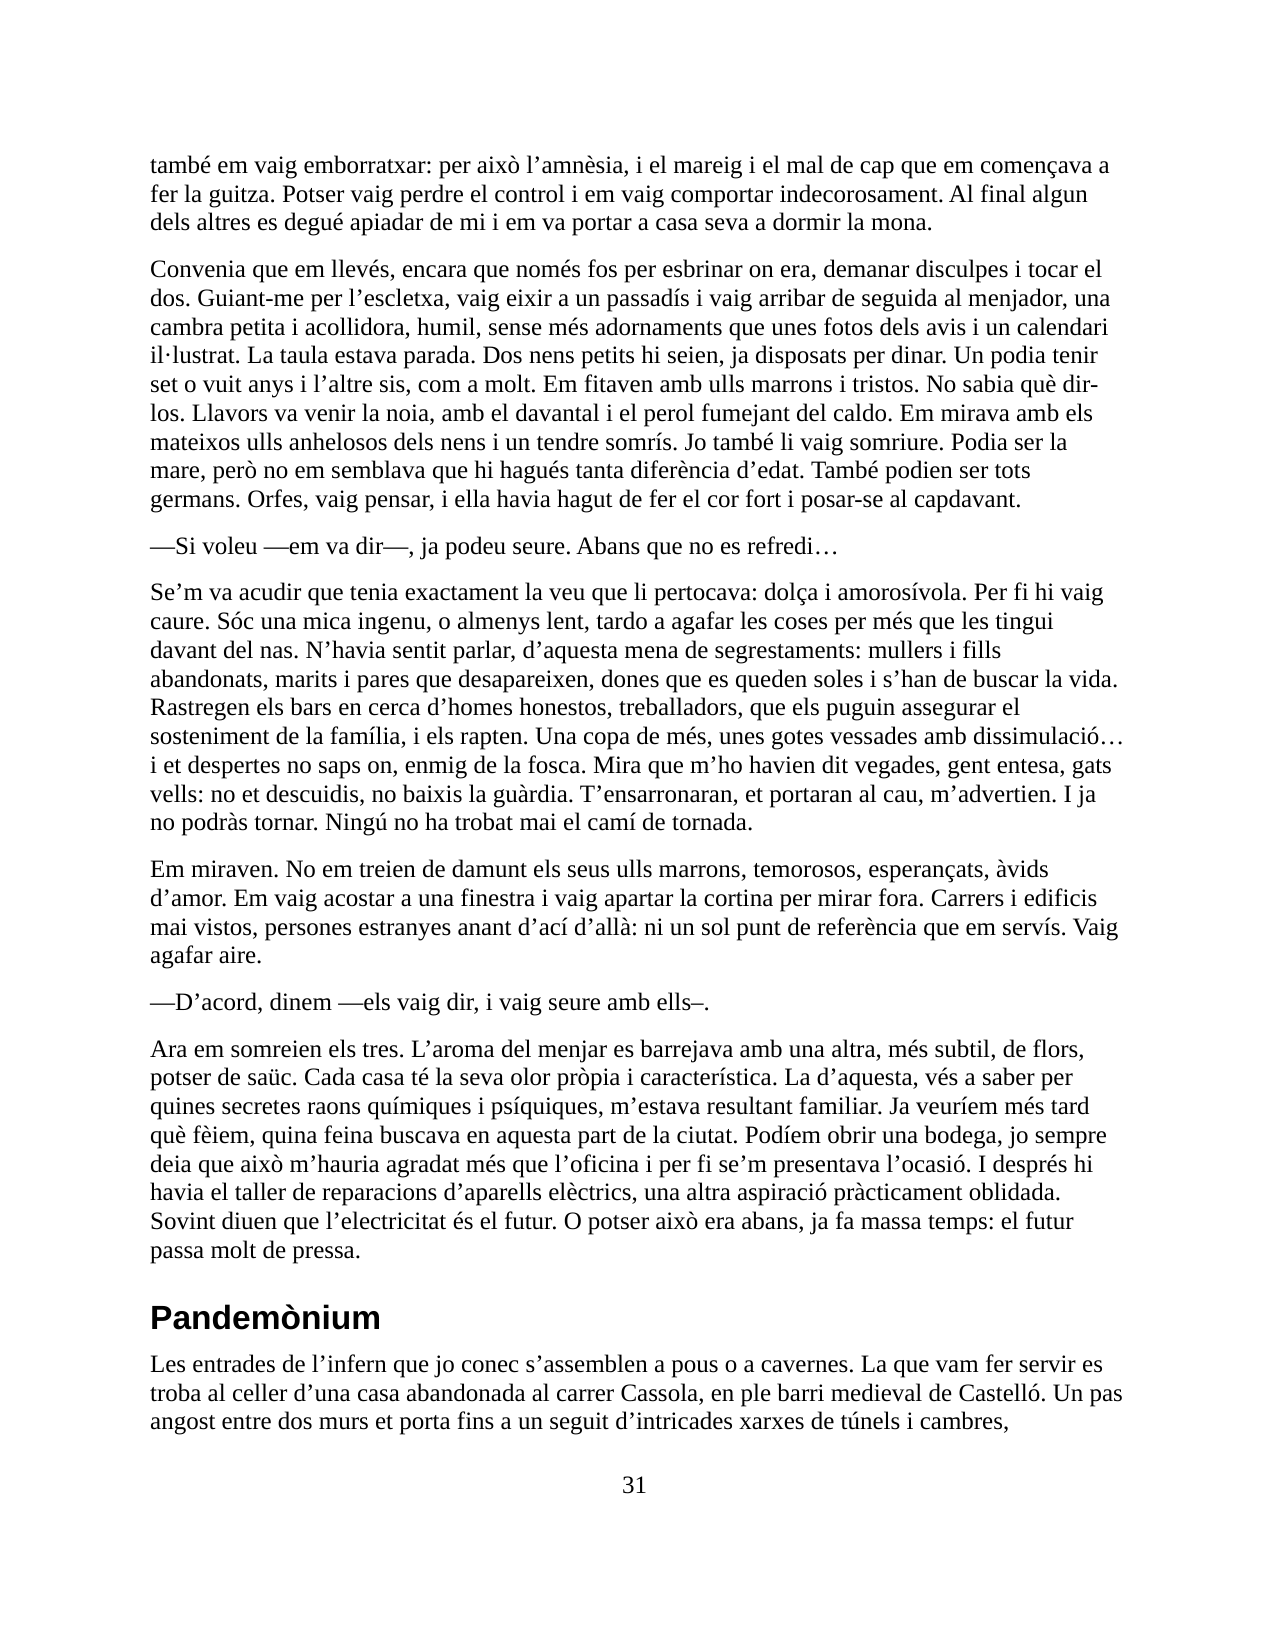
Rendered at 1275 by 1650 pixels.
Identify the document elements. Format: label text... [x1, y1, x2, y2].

text Les entrades de l’infern que jo conec s’assemblen a pous o a cavernes. La que vam fer servir es troba al celler d’una casa abandonada al carrer Cassola, en ple barri medieval de Castelló. Un pas angost entre dos murs et porta fins a un seguit d’intricades xarxes de túnels i cambres, [150, 1349, 1125, 1435]
subtitle Pandemònium [150, 1298, 1125, 1336]
text Convenia que em llevés, encara que només fos per esbrinar on era, demanar disculpes i tocar el dos. Guiant-me per l’escletxa, vaig eixir a un passadís i vaig arribar de seguida al menjador, una cambra petita i acollidora, humil, sense més adornaments que unes fotos dels avis i un calendari il·lustrat. La taula estava parada. Dos nens petits hi seien, ja disposats per dinar. Un podia tenir set o vuit anys i l’altre sis, com a molt. Em fitaven amb ulls marrons i tristos. No sabia què dir-los. Llavors va venir la noia, amb el davantal i el perol fumejant del caldo. Em mirava amb els mateixos ulls anhelosos dels nens i un tendre somrís. Jo també li vaig somriure. Podia ser la mare, però no em semblava que hi hagués tanta diferència d’edat. També podien ser tots germans. Orfes, vaig pensar, i ella havia hagut de fer el cor fort i posar-se al capdavant. [150, 254, 1125, 513]
text també em vaig emborratxar: per això l’amnèsia, i el mareig i el mal de cap que em començava a fer la guitza. Potser vaig perdre el control i em vaig comportar indecorosament. Al final algun dels altres es degué apiadar de mi i em va portar a casa seva a dormir la mona. [150, 150, 1125, 236]
text —D’acord, dinem —els vaig dir, i vaig seure amb ells–. [150, 987, 1125, 1016]
text Em miraven. No em treien de damunt els seus ulls marrons, temorosos, esperançats, àvids d’amor. Em vaig acostar a una finestra i vaig apartar la cortina per mirar fora. Carrers i edificis mai vistos, persones estranyes anant d’ací d’allà: ni un sol punt de referència que em servís. Vaig agafar aire. [150, 854, 1125, 969]
text Se’m va acudir que tenia exactament la veu que li pertocava: dolça i amorosívola. Per fi hi vaig caure. Sóc una mica ingenu, o almenys lent, tardo a agafar les coses per més que les tingui davant del nas. N’havia sentit parlar, d’aquesta mena de segrestaments: mullers i fills abandonats, marits i pares que desapareixen, dones que es queden soles i s’han de buscar la vida. Rastregen els bars en cerca d’homes honestos, treballadors, que els puguin assegurar el sosteniment de la família, i els rapten. Una copa de més, unes gotes vessades amb dissimulació… i et despertes no saps on, enmig de la fosca. Mira que m’ho havien dit vegades, gent entesa, gats vells: no et descuidis, no baixis la guàrdia. T’ensarronaran, et portaran al cau, m’advertien. I ja no podràs tornar. Ningú no ha trobat mai el camí de tornada. [150, 577, 1125, 836]
text —Si voleu —em va dir—, ja podeu seure. Abans que no es refredi… [150, 531, 1125, 559]
text Ara em somreien els tres. L’aroma del menjar es barrejava amb una altra, més subtil, de flors, potser de saüc. Cada casa té la seva olor pròpia i característica. La d’aquesta, vés a saber per quines secretes raons químiques i psíquiques, m’estava resultant familiar. Ja veuríem més tard què fèiem, quina feina buscava en aquesta part de la ciutat. Podíem obrir una bodega, jo sempre deia que això m’hauria agradat més que l’oficina i per fi se’m presentava l’ocasió. I després hi havia el taller de reparacions d’aparells elèctrics, una altra aspiració pràcticament oblidada. Sovint diuen que l’electricitat és el futur. O potser això era abans, ja fa massa temps: el futur passa molt de pressa. [150, 1034, 1125, 1264]
